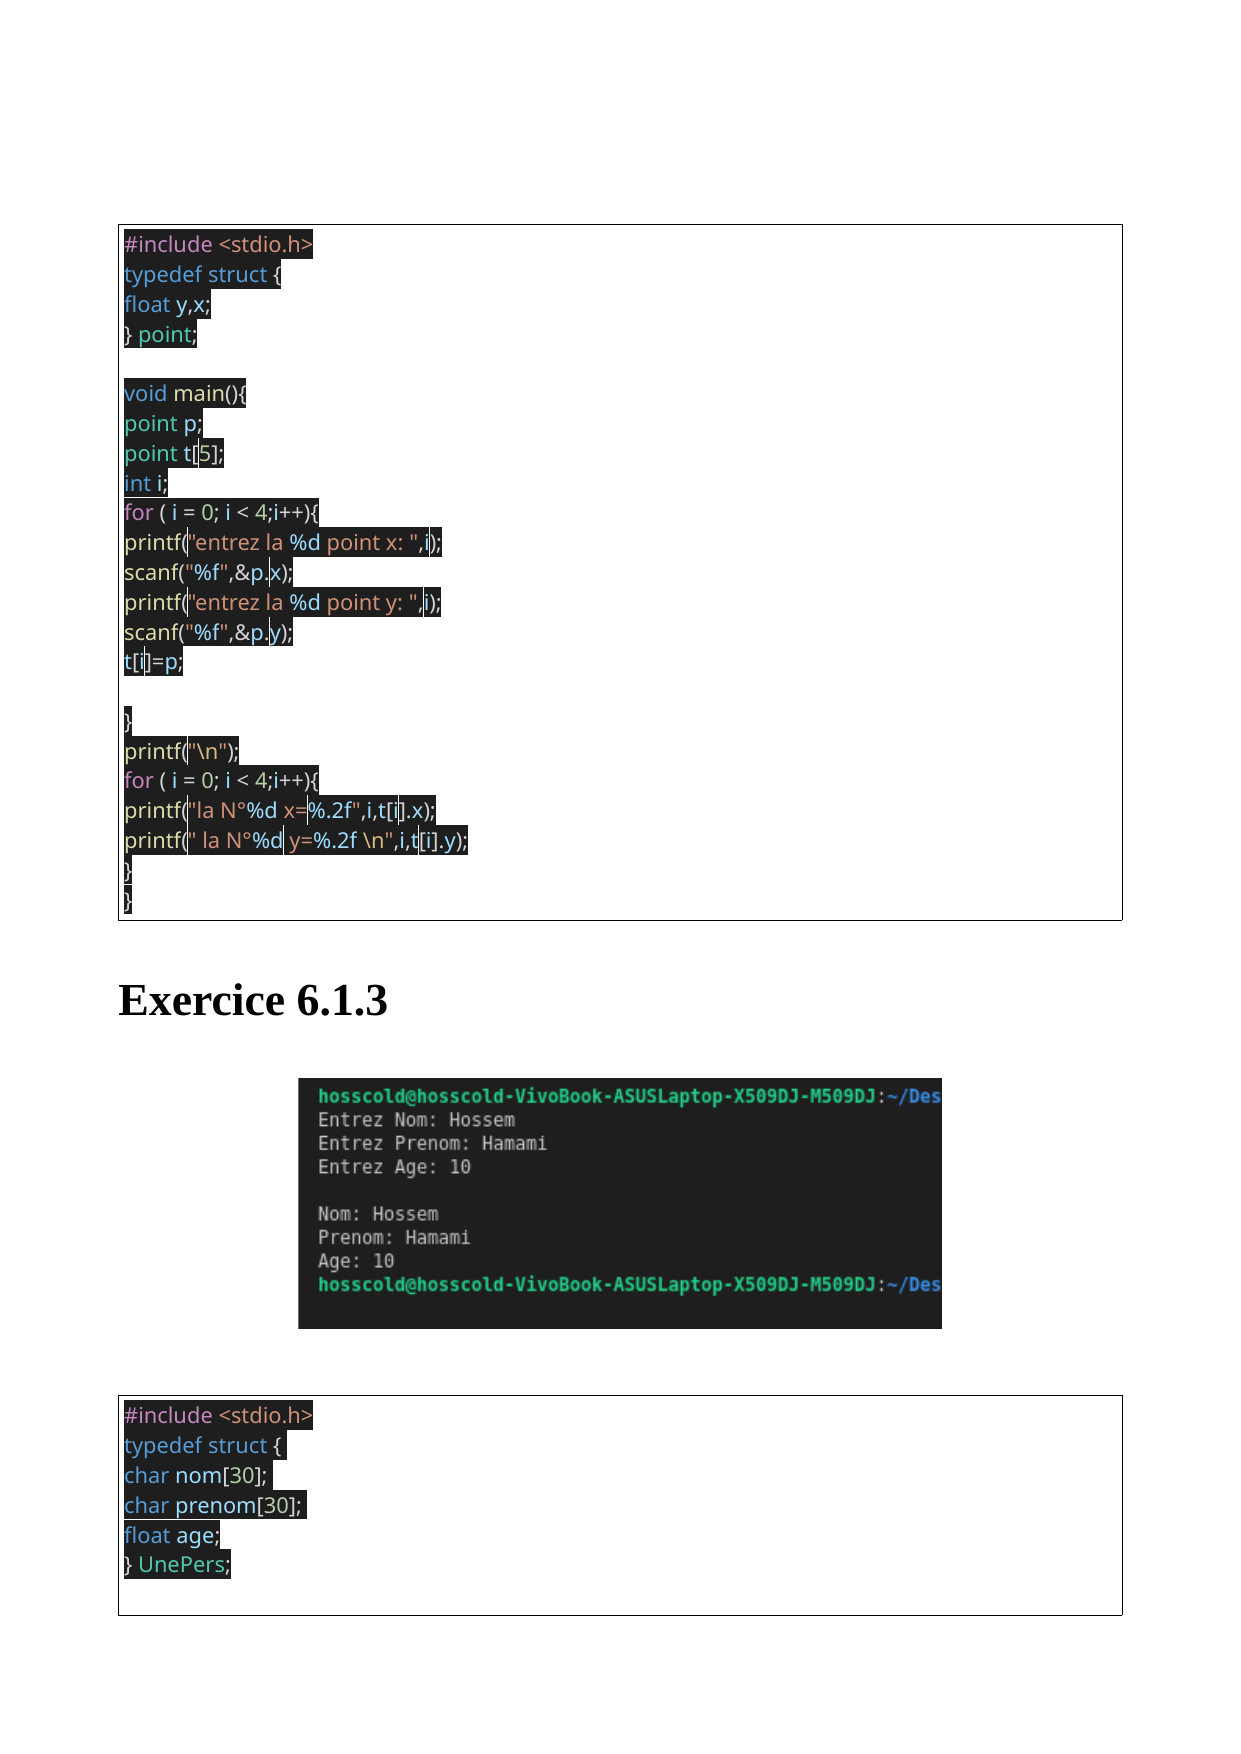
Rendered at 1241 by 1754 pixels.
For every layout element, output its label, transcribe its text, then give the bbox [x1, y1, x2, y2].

table_header #include <stdio.h> typedef struct { char nom[30]; char prenom[30]; float age; } UnePers; [119, 1396, 1122, 1614]
picture [298, 1078, 942, 1329]
text Exercice 6.1.3 [118, 973, 1122, 1026]
table_header #include <stdio.h> typedef struct { float y,x; } point; void main(){ point p; point t[5]; int i; for ( i = 0; i < 4;i++){ printf("entrez la %d point x: ",i); scanf("%f",&p.x); printf("entrez la %d point y: ",i); scanf("%f",&p.y); t[i]=p; } printf("\n"); for ( i = 0; i < 4;i++){ printf("la N°%d x=%.2f",i,t[i].x); printf(" la N°%d y=%.2f \n",i,t[i].y); } } [119, 225, 1122, 920]
